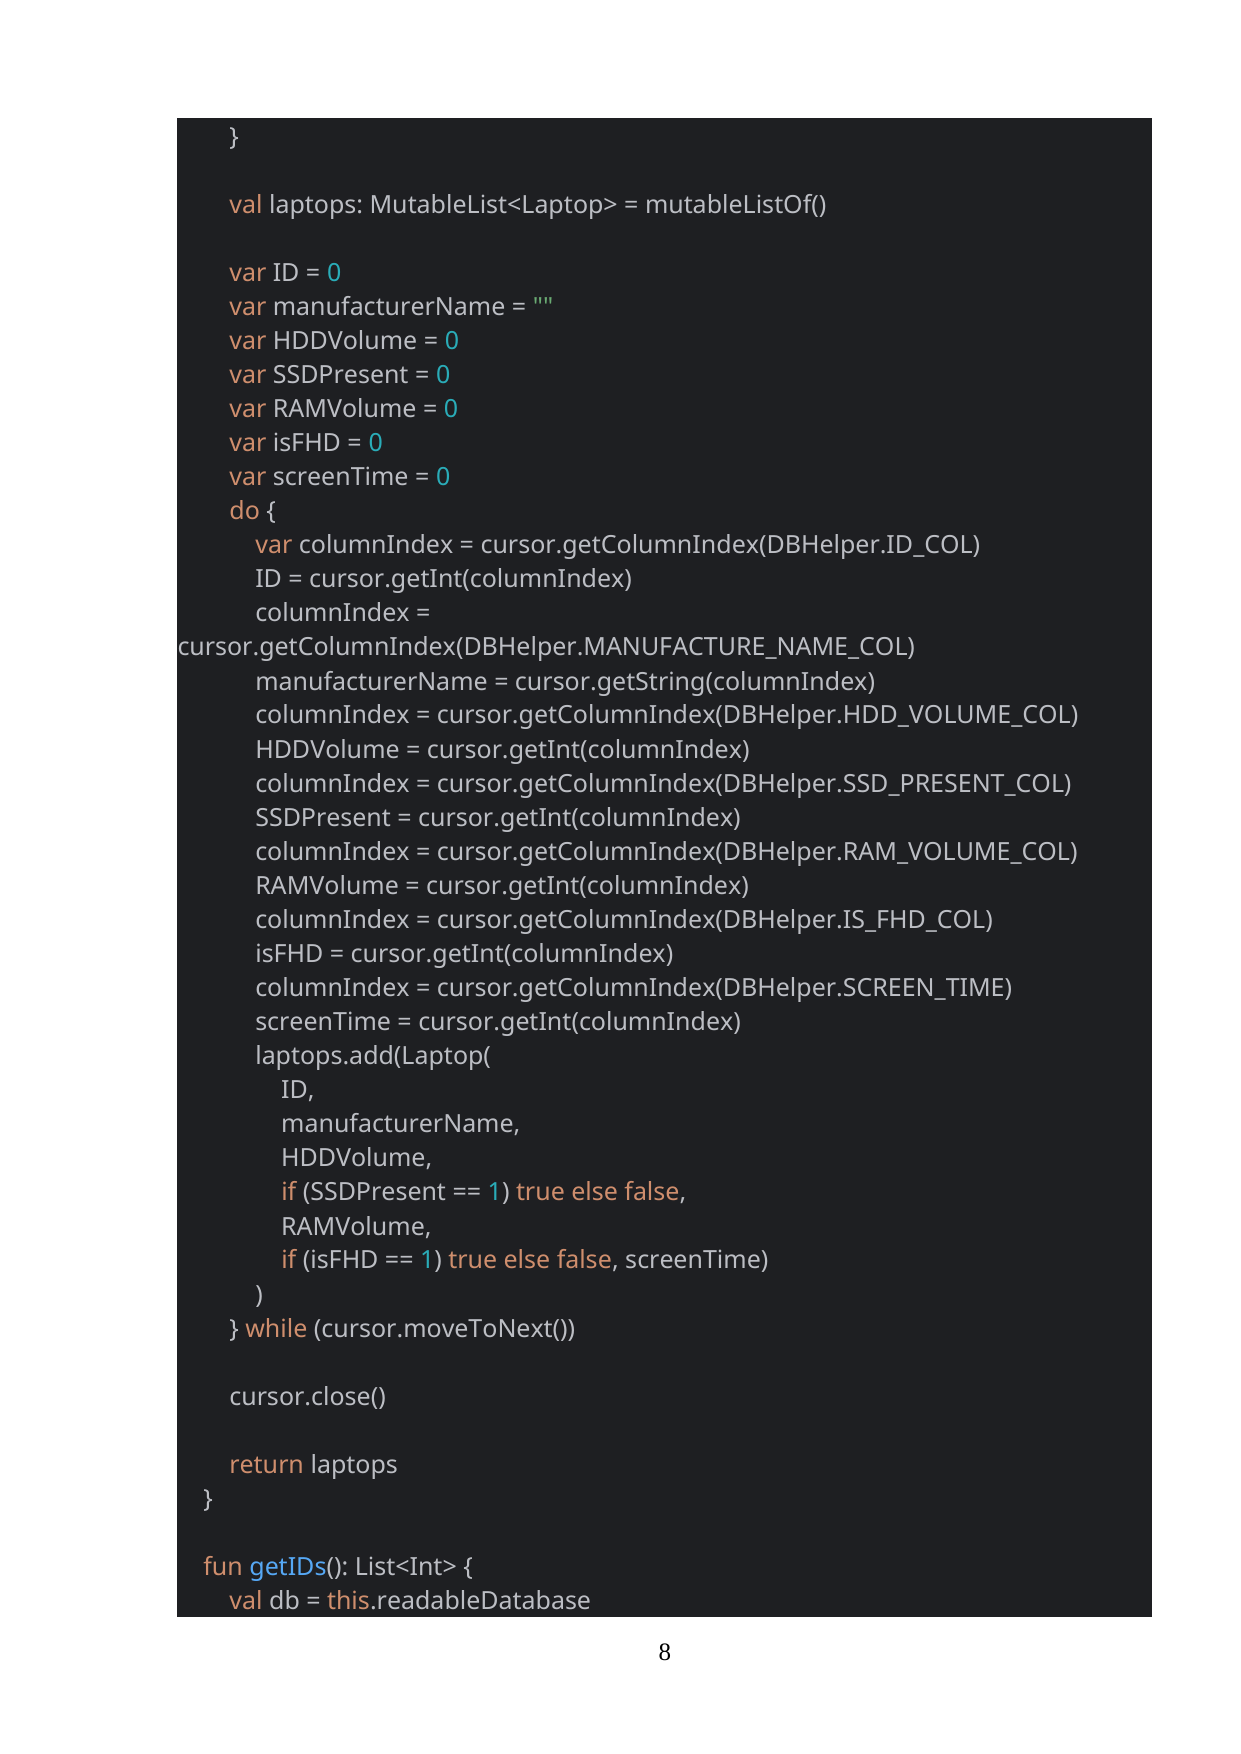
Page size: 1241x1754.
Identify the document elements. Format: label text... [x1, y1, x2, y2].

text } val laptops: MutableList<Laptop> = mutableListOf() var ID = 0 var manufacturerName = "" var HDDVolume = 0 var SSDPresent = 0 var RAMVolume = 0 var isFHD = 0 var screenTime = 0 do { var columnIndex = cursor.getColumnIndex(DBHelper.ID_COL) ID = cursor.getInt(columnIndex) columnIndex = cursor.getColumnIndex(DBHelper.MANUFACTURE_NAME_COL) manufacturerName = cursor.getString(columnIndex) columnIndex = cursor.getColumnIndex(DBHelper.HDD_VOLUME_COL) HDDVolume = cursor.getInt(columnIndex) columnIndex = cursor.getColumnIndex(DBHelper.SSD_PRESENT_COL) SSDPresent = cursor.getInt(columnIndex) columnIndex = cursor.getColumnIndex(DBHelper.RAM_VOLUME_COL) RAMVolume = cursor.getInt(columnIndex) columnIndex = cursor.getColumnIndex(DBHelper.IS_FHD_COL) isFHD = cursor.getInt(columnIndex) columnIndex = cursor.getColumnIndex(DBHelper.SCREEN_TIME) screenTime = cursor.getInt(columnIndex) laptops.add(Laptop( ID, manufacturerName, HDDVolume, if (SSDPresent == 1) true else false, RAMVolume, if (isFHD == 1) true else false, screenTime) ) } while (cursor.moveToNext()) cursor.close() return laptops } fun getIDs(): List<Int> { val db = this.readableDatabase [177, 118, 1152, 1617]
